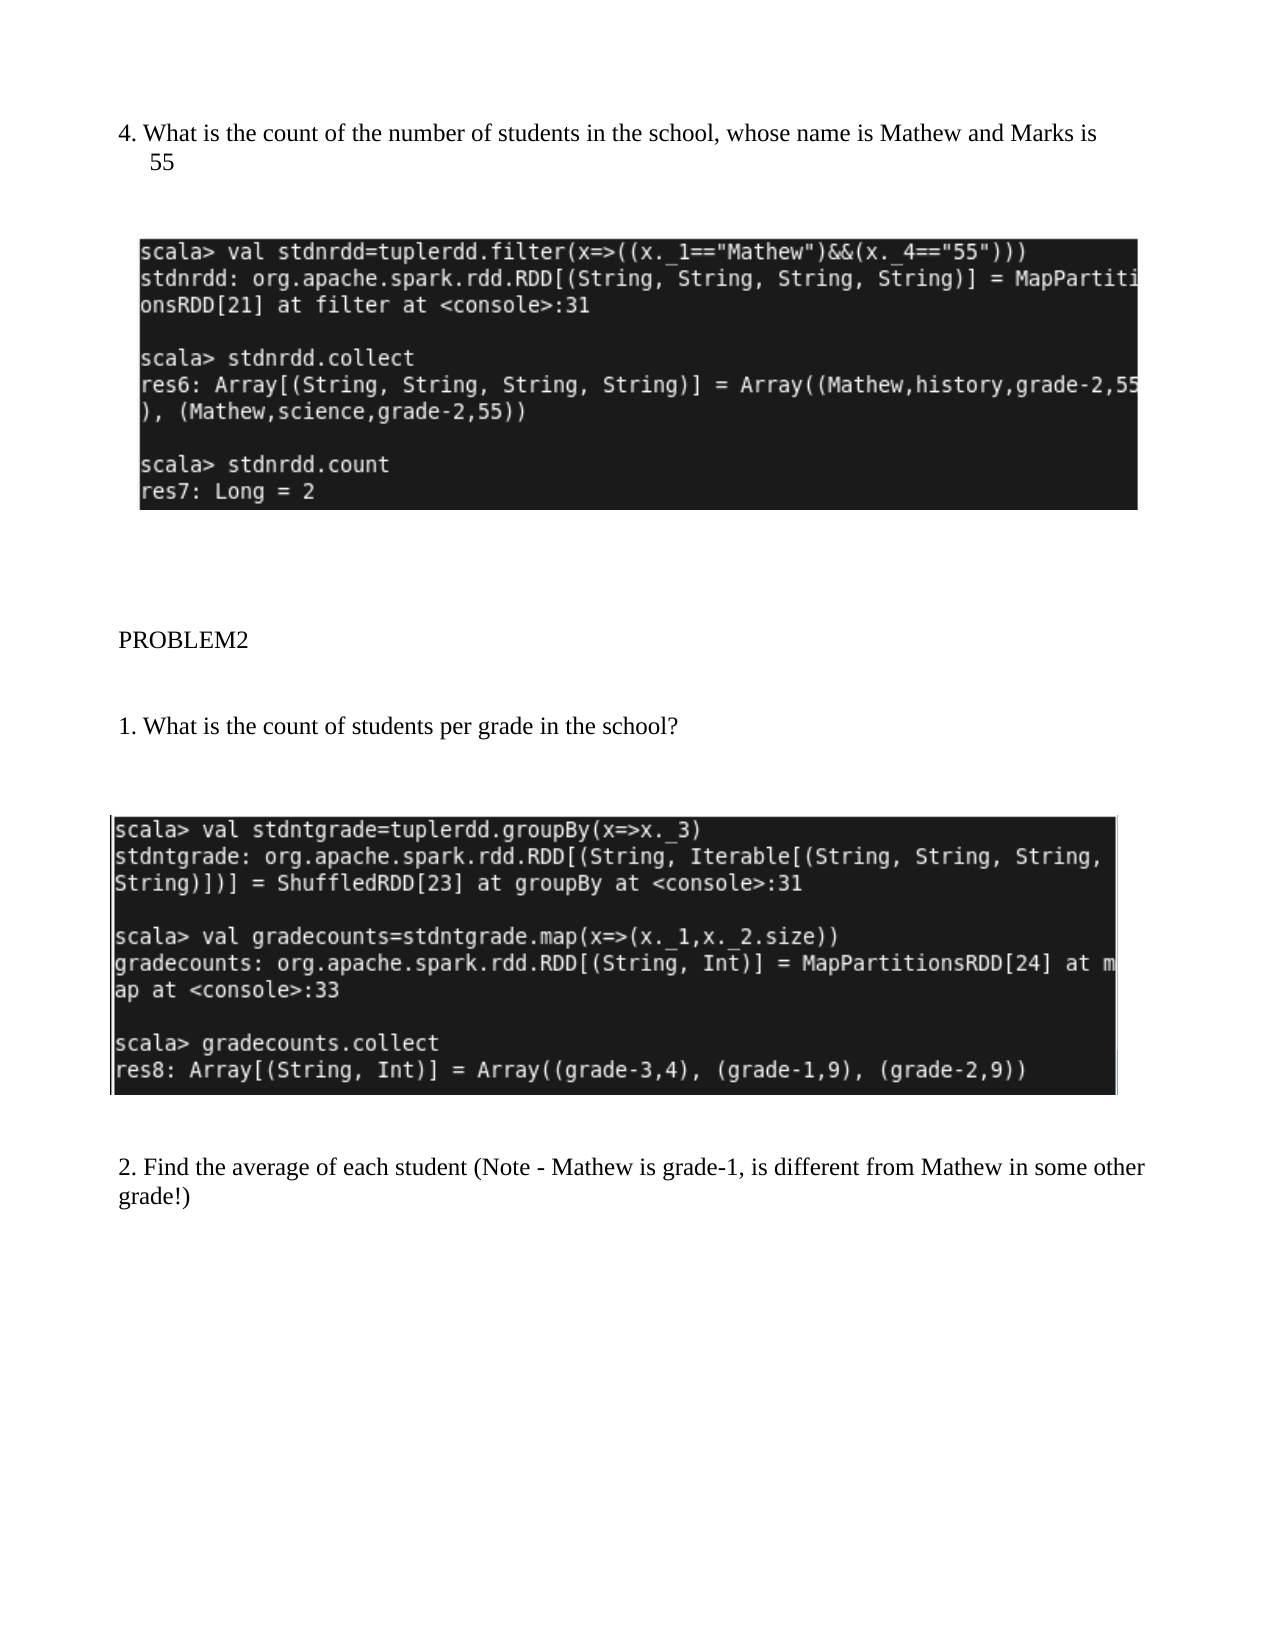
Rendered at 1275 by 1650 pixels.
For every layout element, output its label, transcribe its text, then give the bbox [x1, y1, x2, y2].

text PROBLEM2 [118, 625, 1157, 653]
picture [137, 233, 1138, 510]
picture [110, 815, 1118, 1095]
text 2. Find the average of each student (Note - Mathew is grade-1, is different from Mathew in some other grade!) [118, 1152, 1157, 1210]
text 4. What is the count of the number of students in the school, whose name is Mathew and Marks is [118, 118, 1157, 147]
text 55 [118, 147, 1157, 176]
text 1. What is the count of students per grade in the school? [118, 711, 1157, 740]
